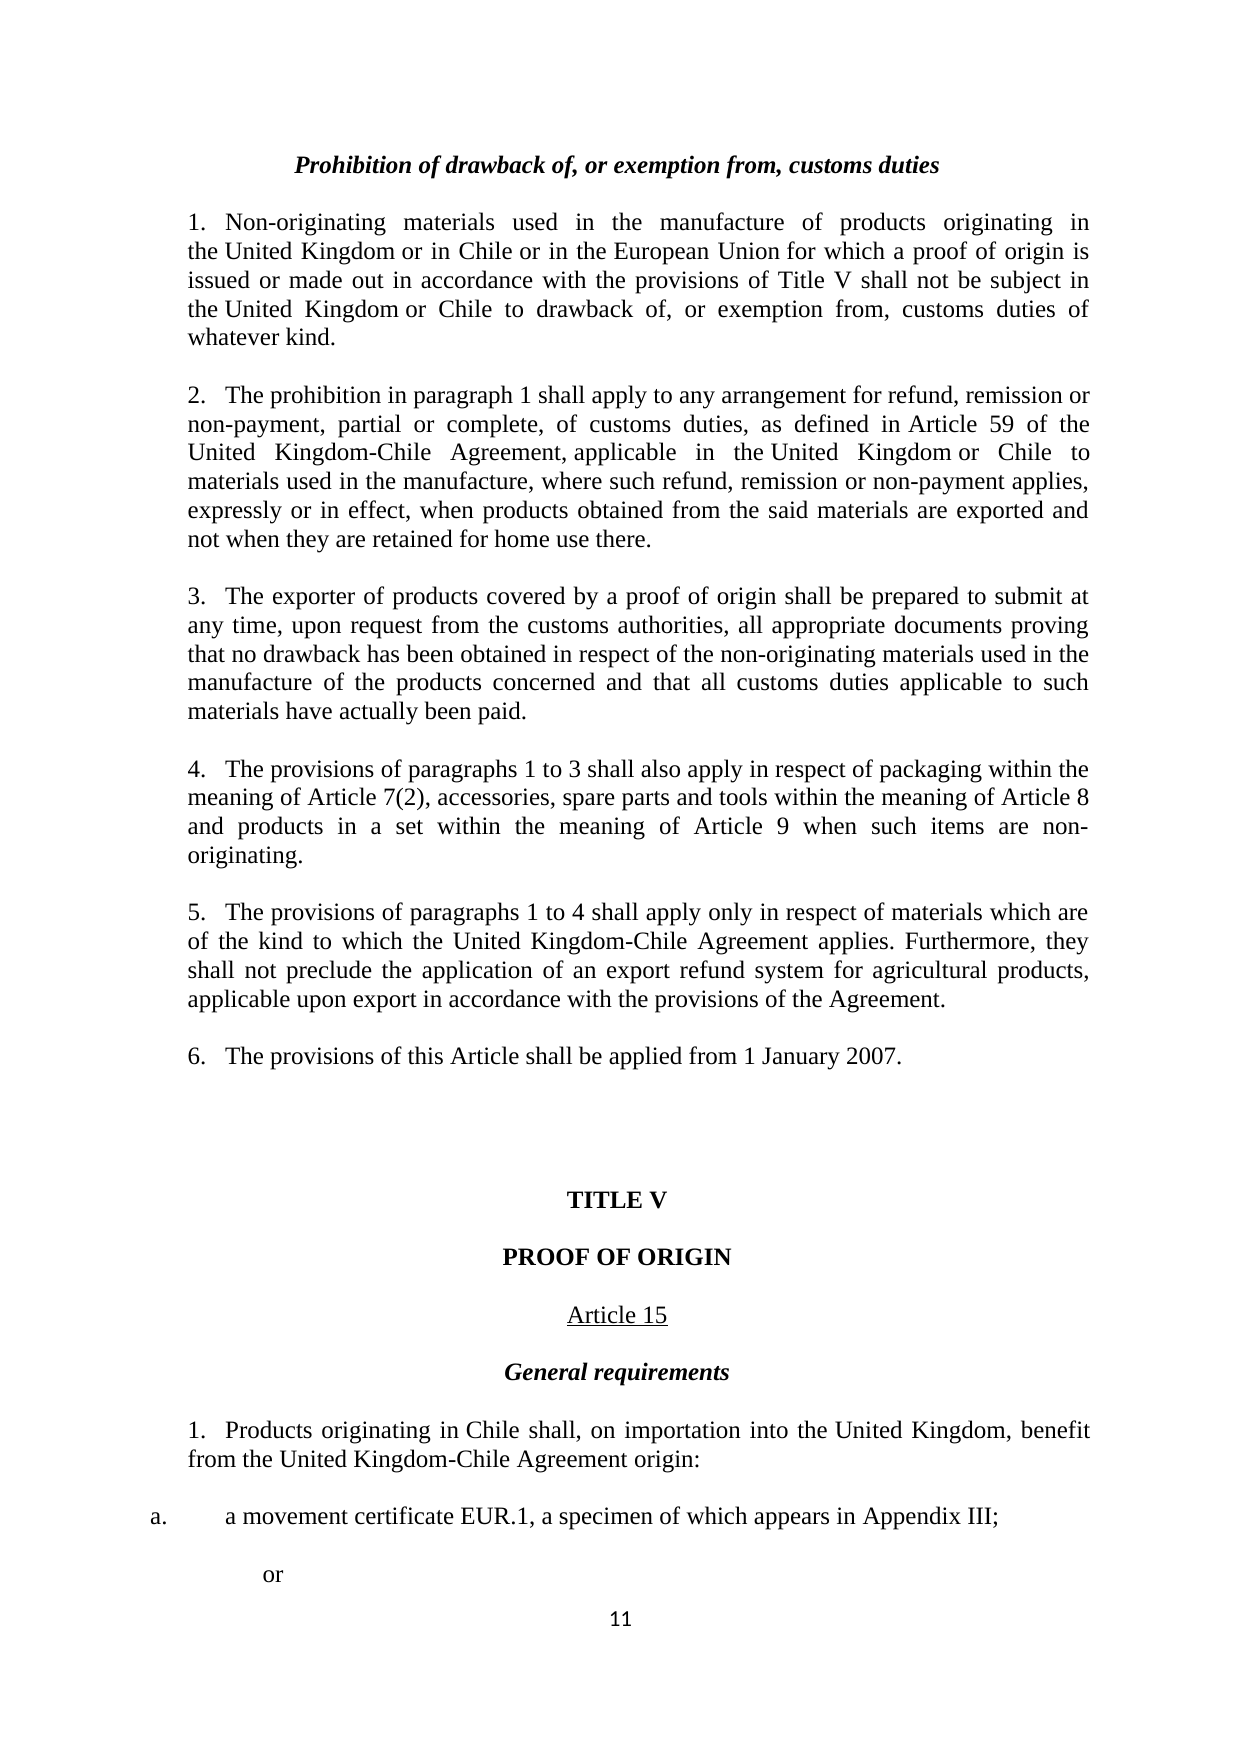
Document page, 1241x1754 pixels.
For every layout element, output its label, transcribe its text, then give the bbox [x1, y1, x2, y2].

text Prohibition of drawback of, or exemption from, customs duties [150, 150, 1090, 179]
list The prohibition in paragraph 1 shall apply to any arrangement for refund, remission or non-payment, partial or complete, of customs duties, as defined in Article 59 of the United Kingdom-Chile Agreement, applicable in the United Kingdom or Chile to materials used in the manufacture, where such refund, remission or non-payment applies, expressly or in effect, when products obtained from the said materials are exported and not when they are retained for home use there. [187, 380, 1090, 552]
list The provisions of paragraphs 1 to 3 shall also apply in respect of packaging within the meaning of Article 7(2), accessories, spare parts and tools within the meaning of Article 8 and products in a set within the meaning of Article 9 when such items are non-originating. [187, 754, 1090, 869]
list The provisions of paragraphs 1 to 4 shall apply only in respect of materials which are of the kind to which the United Kingdom-Chile Agreement applies. Furthermore, they shall not preclude the application of an export refund system for agricultural products, applicable upon export in accordance with the provisions of the Agreement. [187, 897, 1090, 1012]
text TITLE V [150, 1185, 1090, 1214]
text General requirements [150, 1357, 1090, 1386]
list The exporter of products covered by a proof of origin shall be prepared to submit at any time, upon request from the customs authorities, all appropriate documents proving that no drawback has been obtained in respect of the non-originating materials used in the manufacture of the products concerned and that all customs duties applicable to such materials have actually been paid. [187, 581, 1090, 725]
text Article 15 [150, 1300, 1090, 1329]
list Products originating in Chile shall, on importation into the United Kingdom, benefit from the United Kingdom-Chile Agreement origin: [187, 1415, 1090, 1472]
list Non-originating materials used in the manufacture of products originating in the United Kingdom or in Chile or in the European Union for which a proof of origin is issued or made out in accordance with the provisions of Title V shall not be subject in the United Kingdom or Chile to drawback of, or exemption from, customs duties of whatever kind. [187, 207, 1090, 351]
text or [262, 1559, 1090, 1587]
list a movement certificate EUR.1, a specimen of which appears in Appendix III; [150, 1501, 1090, 1530]
text PROOF OF ORIGIN [150, 1242, 1090, 1271]
list The provisions of this Article shall be applied from 1 January 2007. [187, 1041, 1090, 1070]
